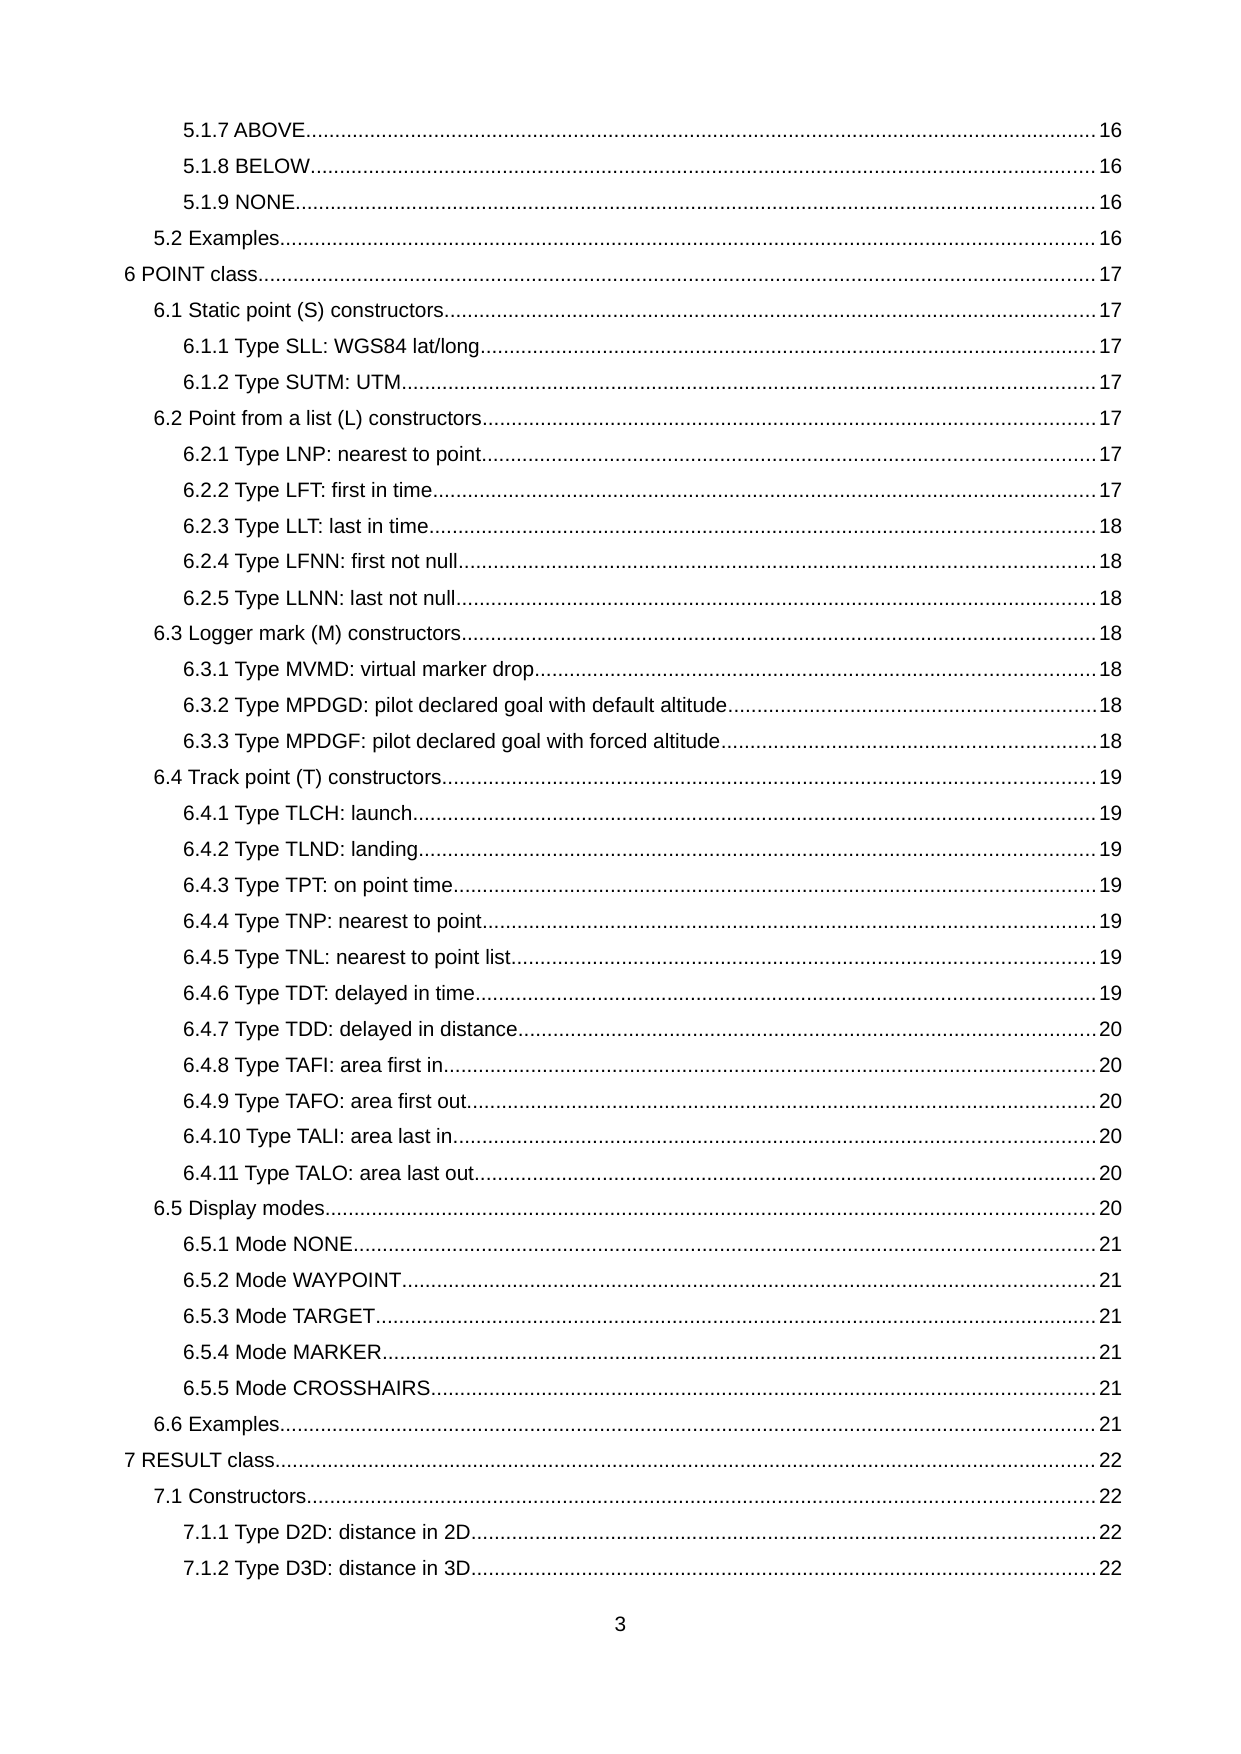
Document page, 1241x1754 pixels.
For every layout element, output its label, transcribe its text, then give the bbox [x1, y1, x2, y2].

text 6.4.10 Type TALI: area last in 20 [177, 1124, 1122, 1148]
text 7.1 Constructors 22 [148, 1484, 1122, 1508]
text 6.4.7 Type TDD: delayed in distance 20 [177, 1017, 1122, 1041]
text 6.4.5 Type TNL: nearest to point list 19 [177, 945, 1122, 969]
text 6.4.4 Type TNP: nearest to point 19 [177, 909, 1122, 933]
text 6.5.1 Mode NONE 21 [177, 1232, 1122, 1256]
text 7.1.2 Type D3D: distance in 3D 22 [177, 1556, 1122, 1579]
text 6 POINT class 17 [118, 262, 1122, 286]
text 6.4.9 Type TAFO: area first out 20 [177, 1088, 1122, 1112]
text 5.1.7 ABOVE 16 [177, 118, 1122, 142]
text 6.4 Track point (T) constructors 19 [148, 765, 1122, 789]
text 5.1.8 BELOW 16 [177, 154, 1122, 178]
text 6.3.1 Type MVMD: virtual marker drop 18 [177, 657, 1122, 681]
text 5.1.9 NONE 16 [177, 190, 1122, 214]
text 6.2.3 Type LLT: last in time 18 [177, 513, 1122, 537]
text 6.1.2 Type SUTM: UTM 17 [177, 370, 1122, 394]
text 6.5 Display modes 20 [148, 1196, 1122, 1220]
text 6.1 Static point (S) constructors 17 [148, 298, 1122, 322]
text 6.4.1 Type TLCH: launch 19 [177, 801, 1122, 825]
text 6.4.6 Type TDT: delayed in time 19 [177, 981, 1122, 1004]
text 7.1.1 Type D2D: distance in 2D 22 [177, 1520, 1122, 1544]
text 6.5.5 Mode CROSSHAIRS 21 [177, 1376, 1122, 1400]
text 6.5.3 Mode TARGET 21 [177, 1304, 1122, 1328]
text 6.5.4 Mode MARKER 21 [177, 1340, 1122, 1364]
text 6.3 Logger mark (M) constructors 18 [148, 621, 1122, 645]
text 6.3.3 Type MPDGF: pilot declared goal with forced altitude 18 [177, 729, 1122, 753]
text 6.2 Point from a list (L) constructors 17 [148, 406, 1122, 429]
text 6.4.2 Type TLND: landing 19 [177, 837, 1122, 861]
text 6.5.2 Mode WAYPOINT 21 [177, 1268, 1122, 1292]
text 5.2 Examples 16 [148, 226, 1122, 250]
text 6.4.11 Type TALO: area last out 20 [177, 1160, 1122, 1184]
text 6.6 Examples 21 [148, 1412, 1122, 1436]
text 6.2.1 Type LNP: nearest to point 17 [177, 442, 1122, 466]
text 6.2.5 Type LLNN: last not null 18 [177, 585, 1122, 609]
text 7 RESULT class 22 [118, 1448, 1122, 1472]
text 6.1.1 Type SLL: WGS84 lat/long 17 [177, 334, 1122, 358]
text 6.2.2 Type LFT: first in time 17 [177, 477, 1122, 501]
text 6.3.2 Type MPDGD: pilot declared goal with default altitude 18 [177, 693, 1122, 717]
text 6.2.4 Type LFNN: first not null 18 [177, 549, 1122, 573]
text 6.4.8 Type TAFI: area first in 20 [177, 1052, 1122, 1076]
text 6.4.3 Type TPT: on point time 19 [177, 873, 1122, 897]
